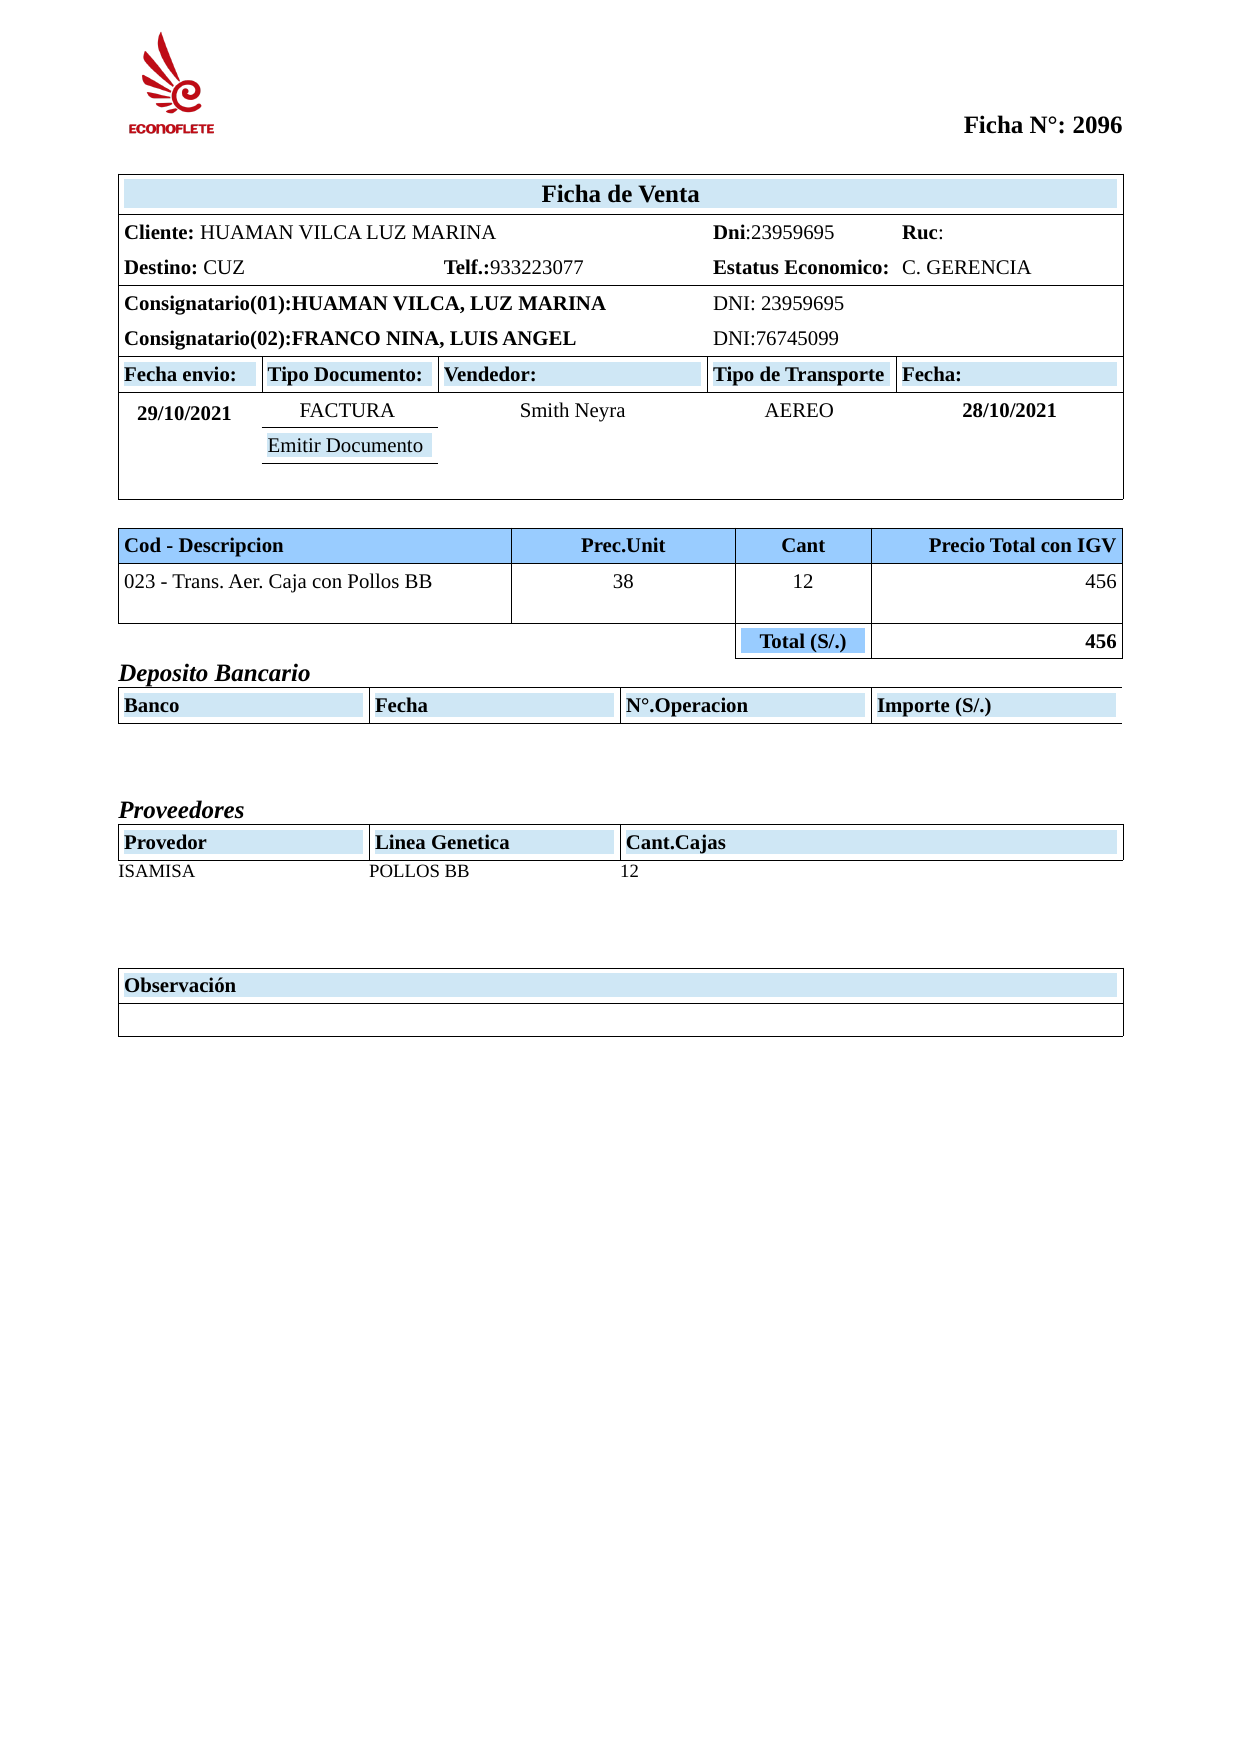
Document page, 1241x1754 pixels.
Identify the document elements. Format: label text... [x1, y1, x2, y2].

table_cell Fecha envio: [119, 357, 262, 392]
table_cell Estatus Economico: [707, 249, 896, 285]
table_cell Ruc: [896, 215, 1123, 249]
table_header Observación [119, 969, 1123, 1003]
table_cell [871, 724, 1122, 747]
table_cell [118, 624, 511, 658]
table_cell [369, 747, 620, 771]
table_cell 38 [512, 564, 735, 623]
table_header Prec.Unit [512, 529, 735, 563]
table_cell [620, 771, 871, 795]
table_cell [871, 771, 1122, 795]
table_cell Fecha: [897, 357, 1123, 392]
table_header Cant [736, 529, 871, 563]
table_cell [369, 881, 620, 903]
table_header Cant.Cajas [621, 825, 1123, 859]
table_cell [118, 747, 369, 771]
table_cell 12 [736, 564, 871, 623]
table_cell Telf.:933223077 [438, 249, 707, 285]
table_cell [369, 724, 620, 747]
table_cell [369, 924, 620, 946]
text Deposito Bancario [118, 658, 1122, 687]
table_header Cod - Descripcion [119, 529, 511, 563]
table_cell AEREO [707, 393, 896, 498]
table_cell [620, 747, 871, 771]
table_header Linea Genetica [370, 825, 620, 859]
text Proveedores [118, 795, 1122, 824]
table_cell [620, 946, 1123, 967]
table_cell [871, 747, 1122, 771]
table_cell C. GERENCIA [896, 249, 1123, 285]
table_cell 12 [620, 861, 1123, 881]
table_cell 29/10/2021 [119, 393, 262, 498]
table_cell [620, 881, 1123, 903]
table_cell [620, 724, 871, 747]
table_cell [511, 624, 735, 658]
table_cell [620, 924, 1123, 946]
table_cell Smith Neyra [438, 393, 707, 498]
table_cell [620, 903, 1123, 924]
table_cell [119, 1004, 1123, 1036]
table_cell [369, 903, 620, 924]
table_cell [369, 946, 620, 967]
table_header Provedor [119, 825, 369, 859]
table_header Ficha de Venta [119, 175, 1123, 214]
table_cell Total (S/.) [736, 624, 871, 658]
table_cell 28/10/2021 [896, 393, 1123, 498]
table_header Banco [119, 688, 369, 723]
table_header N°.Operacion [621, 688, 871, 723]
table_cell [118, 724, 369, 747]
table_cell DNI: 23959695 [707, 286, 1123, 321]
table_cell Destino: CUZ [119, 249, 438, 285]
table_cell [262, 464, 438, 498]
table_cell Cliente: HUAMAN VILCA LUZ MARINA [119, 215, 707, 249]
picture [118, 31, 225, 134]
table_cell POLLOS BB [369, 861, 620, 881]
table_cell ISAMISA [118, 861, 369, 881]
table_cell Emitir Documento [262, 428, 438, 463]
table_cell DNI:76745099 [707, 321, 1123, 356]
table_cell [118, 881, 369, 903]
table_cell 456 [872, 564, 1122, 623]
table_header Fecha [370, 688, 620, 723]
table_cell 023 - Trans. Aer. Caja con Pollos BB [119, 564, 511, 623]
table_cell [369, 771, 620, 795]
table_cell Consignatario(02):FRANCO NINA, LUIS ANGEL [119, 321, 707, 356]
table_cell Tipo de Transporte [708, 357, 896, 392]
table_cell [118, 924, 369, 946]
table_cell 456 [872, 624, 1122, 658]
table_cell [118, 771, 369, 795]
table_cell [118, 946, 369, 967]
table_cell Tipo Documento: [263, 357, 438, 392]
table_cell FACTURA [262, 393, 438, 427]
table_cell Vendedor: [439, 357, 707, 392]
table_header Importe (S/.) [872, 688, 1122, 723]
table_cell [118, 903, 369, 924]
table_header Precio Total con IGV [872, 529, 1122, 563]
table_cell Dni:23959695 [707, 215, 896, 249]
table_cell Consignatario(01):HUAMAN VILCA, LUZ MARINA [119, 286, 707, 321]
